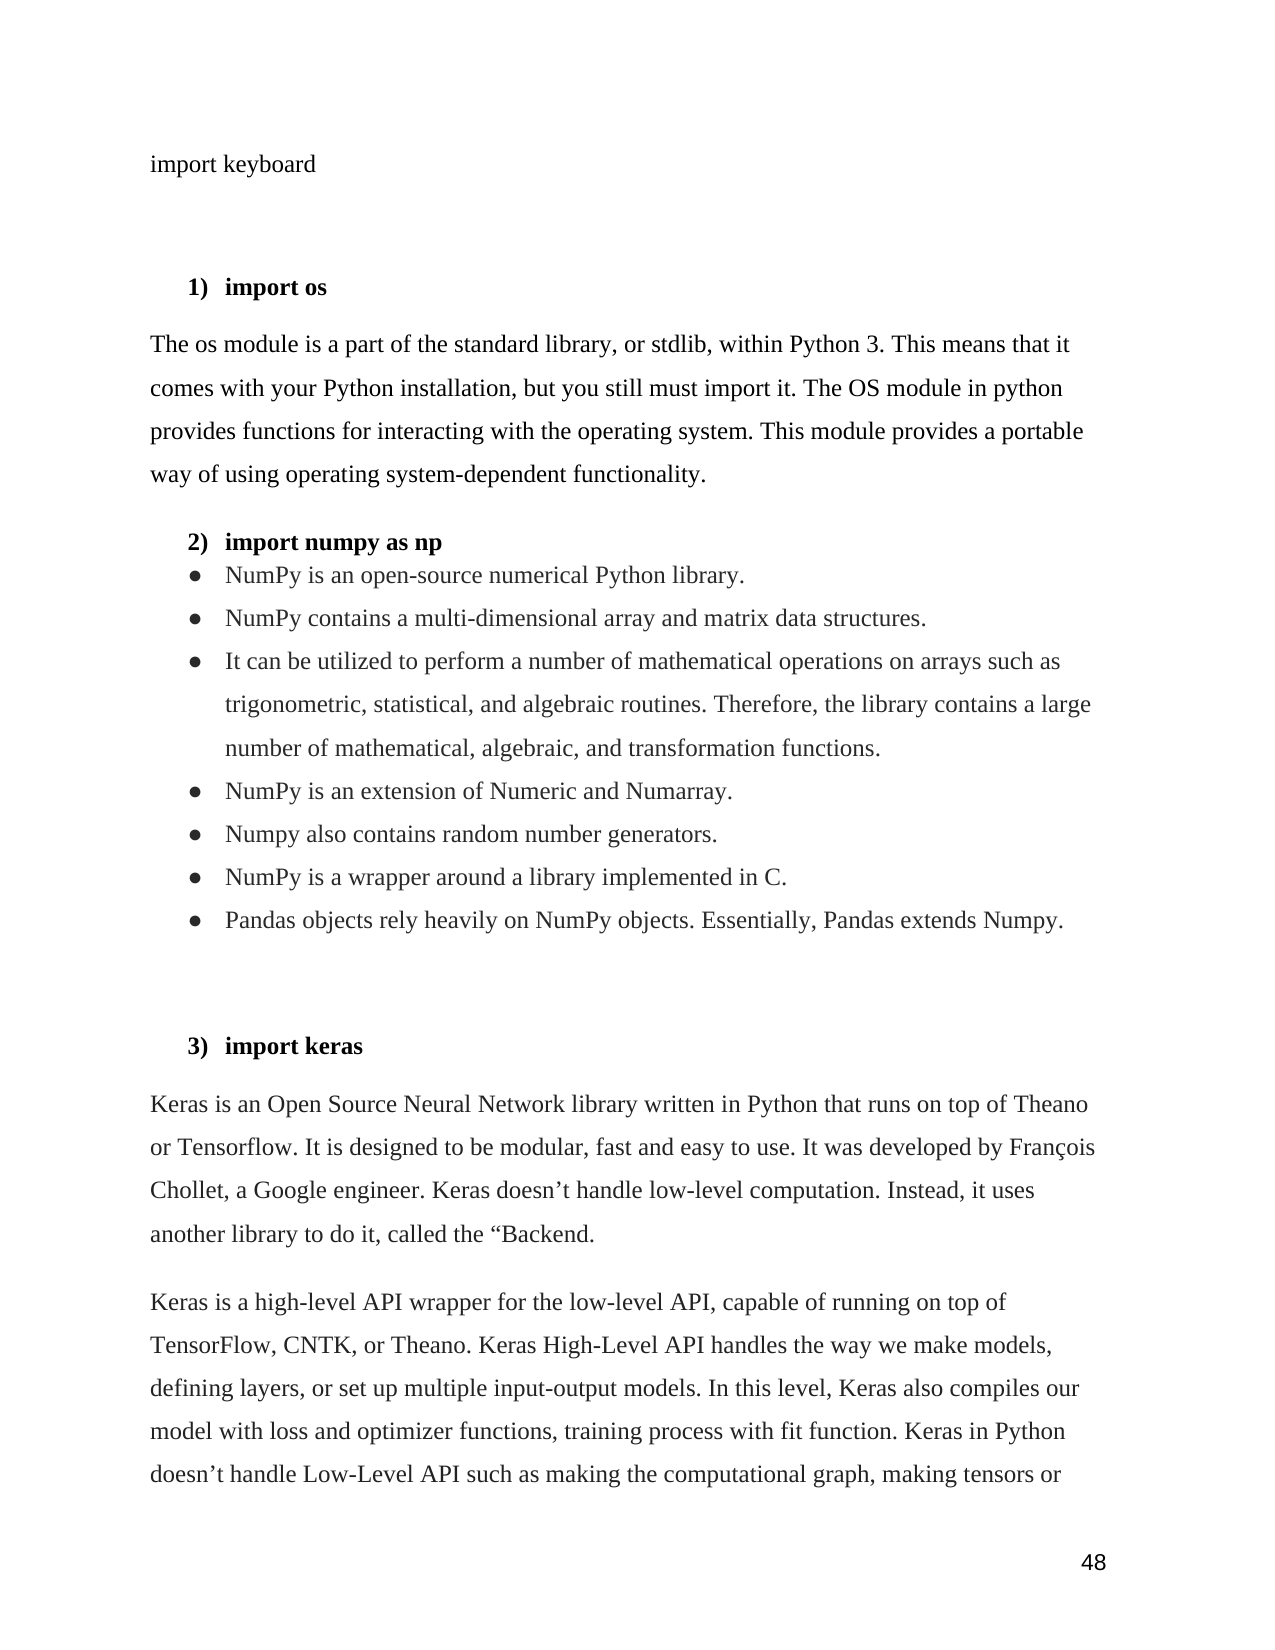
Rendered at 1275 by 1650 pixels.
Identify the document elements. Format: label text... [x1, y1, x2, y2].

list Numpy also contains random number generators. [187, 819, 1106, 848]
list NumPy is a wrapper around a library implemented in C. [187, 862, 1106, 891]
list NumPy contains a multi-dimensional array and matrix data structures. [187, 603, 1106, 632]
text import keyboard [150, 150, 1106, 178]
list NumPy is an extension of Numeric and Numarray. [187, 776, 1106, 804]
list import numpy as np [187, 527, 1106, 556]
text The os module is a part of the standard library, or stdlib, within Python 3. This means that it comes with your Python installation, but you still must import it. The OS module in python provides functions for interacting with the operating system. This module provides a portable way of using operating system-dependent functionality. [150, 329, 1106, 488]
list NumPy is an open-source numerical Python library. [187, 560, 1106, 589]
text Keras is an Open Source Neural Network library written in Python that runs on top of Theano or Tensorflow. It is designed to be modular, fast and easy to use. It was developed by François Chollet, a Google engineer. Keras doesn’t handle low-level computation. Instead, it uses another library to do it, called the “Backend. [150, 1089, 1106, 1247]
list import keras [187, 1031, 1106, 1060]
list import os [187, 272, 1106, 300]
list Pandas objects rely heavily on NumPy objects. Essentially, Pandas extends Numpy. [187, 905, 1106, 934]
list It can be utilized to perform a number of mathematical operations on arrays such as trigonometric, statistical, and algebraic routines. Therefore, the library contains a large number of mathematical, algebraic, and transformation functions. [187, 646, 1106, 761]
text Keras is a high-level API wrapper for the low-level API, capable of running on top of TensorFlow, CNTK, or Theano. Keras High-Level API handles the way we make models, defining layers, or set up multiple input-output models. In this level, Keras also compiles our model with loss and optimizer functions, training process with fit function. Keras in Python doesn’t handle Low-Level API such as making the computational graph, making tensors or [150, 1287, 1106, 1488]
